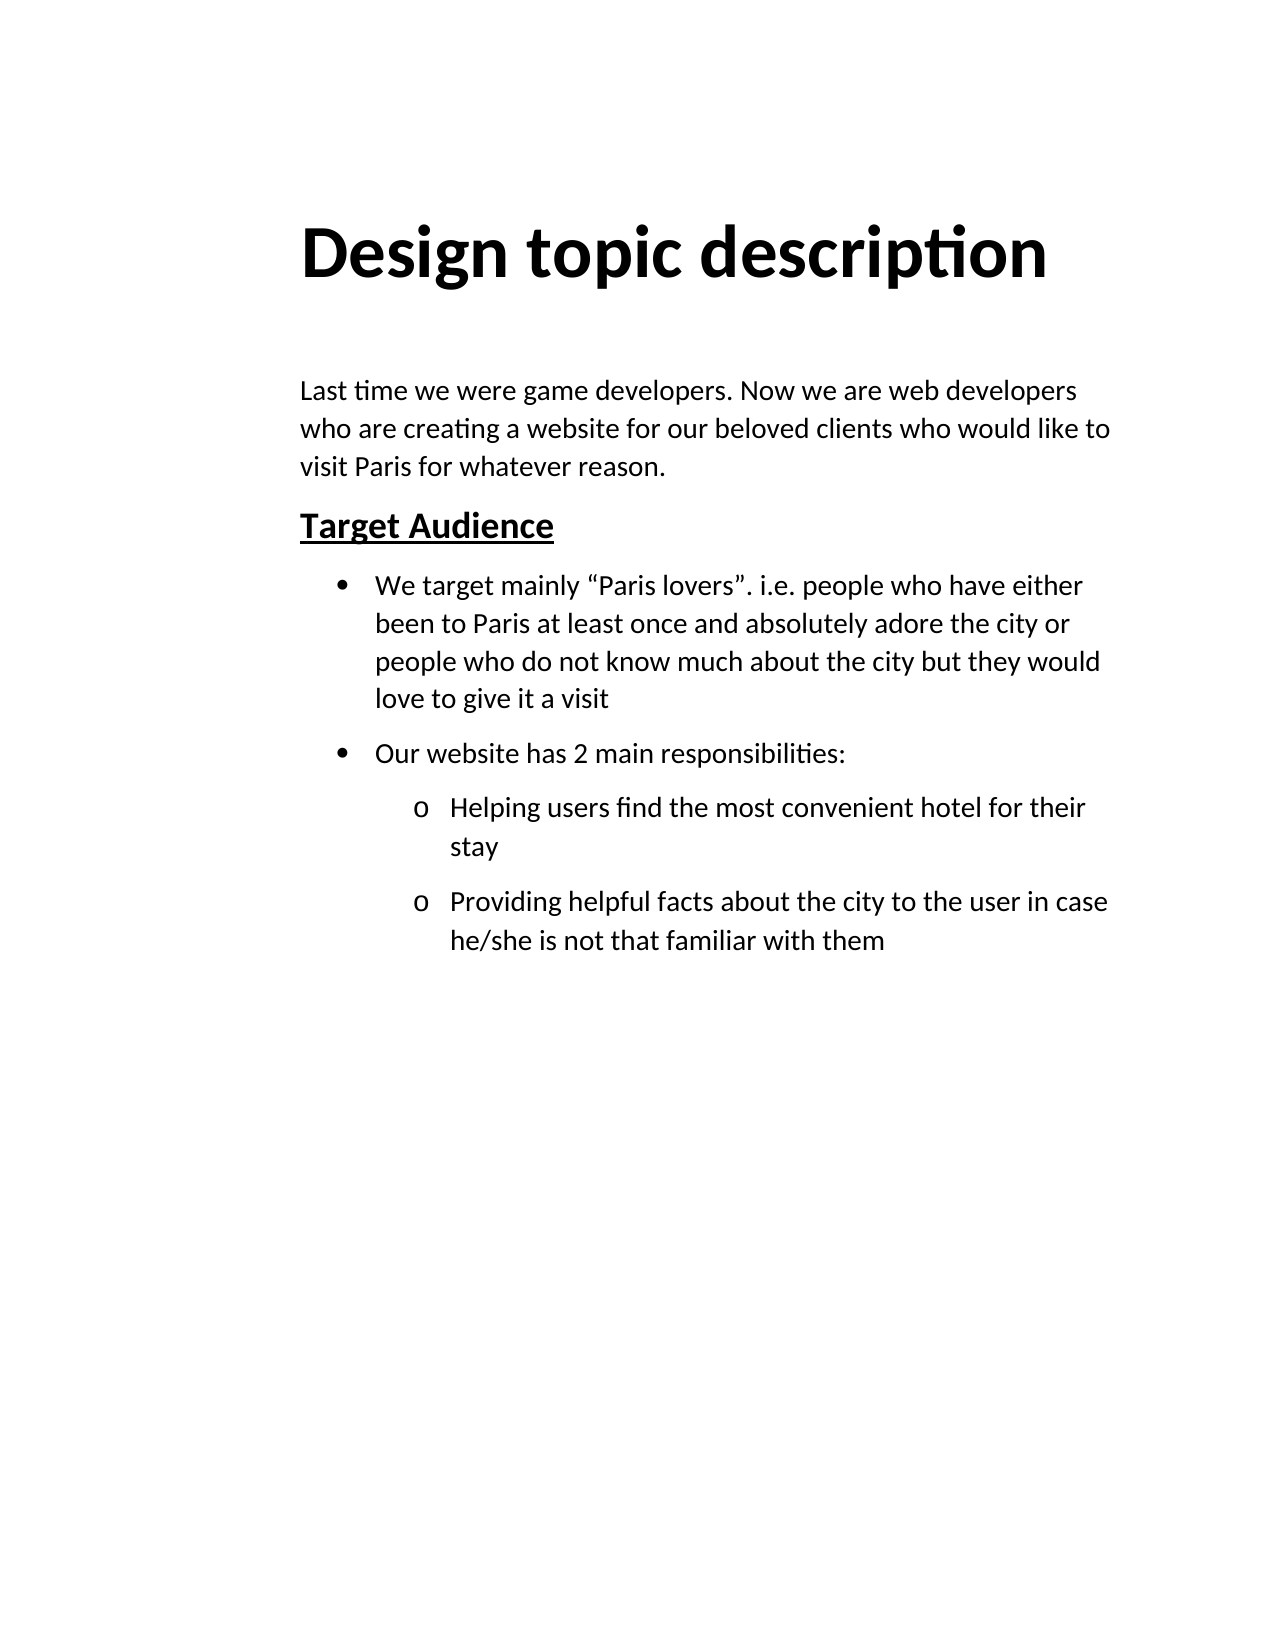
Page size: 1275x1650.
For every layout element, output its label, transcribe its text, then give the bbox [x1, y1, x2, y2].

list Our website has 2 main responsibilities: [337, 735, 1125, 771]
list We target mainly “Paris lovers”. i.e. people who have either been to Paris at least once and absolutely adore the city or people who do not know much about the city but they would love to give it a visit [337, 567, 1125, 716]
list Design topic description [225, 204, 1125, 296]
list Last time we were game developers. Now we are web developers who are creating a website for our beloved clients who would like to visit Paris for whatever reason. [300, 372, 1125, 483]
list Providing helpful facts about the city to the user in case he/she is not that familiar with them [412, 883, 1125, 958]
list Target Audience [300, 502, 1125, 548]
list Helping users find the most convenient hotel for their stay [412, 789, 1125, 864]
